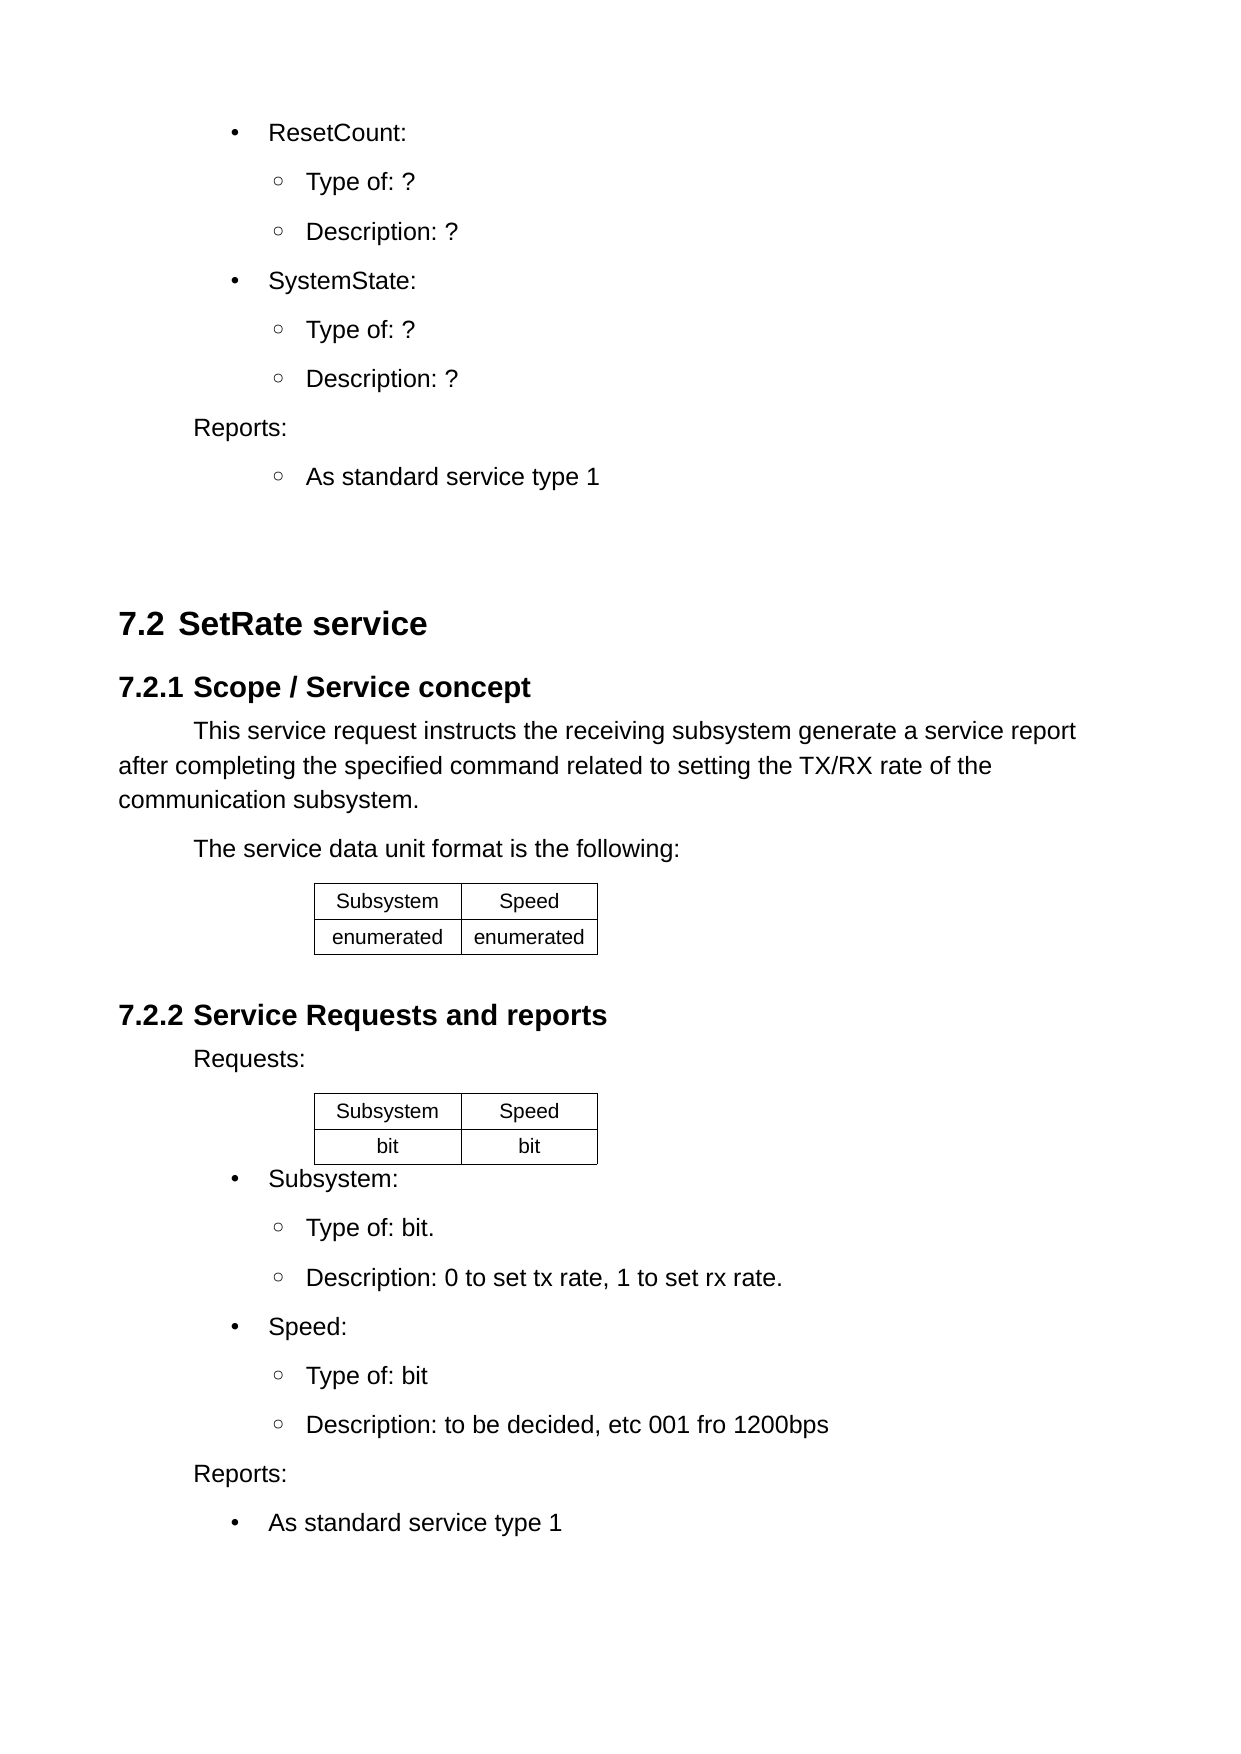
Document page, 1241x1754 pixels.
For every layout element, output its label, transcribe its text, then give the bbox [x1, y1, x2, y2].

list Type of: ? [268, 167, 1122, 196]
subtitle 7.2 SetRate service [118, 604, 1122, 643]
table_cell enumerated [462, 920, 597, 954]
text This service request instructs the receiving subsystem generate a service report after completing the specified command related to setting the TX/RX rate of the communication subsystem. [118, 716, 1122, 814]
table_cell bit [462, 1130, 597, 1164]
table_header Speed [462, 1094, 597, 1128]
list Type of: bit [268, 1361, 1122, 1390]
text The service data unit format is the following: [118, 834, 1122, 863]
text Requests: [118, 1044, 1122, 1073]
list Description: ? [268, 364, 1122, 393]
list Speed: [231, 1312, 1122, 1341]
text Reports: [118, 413, 1122, 442]
table_header Speed [462, 884, 597, 919]
list SystemState: [231, 266, 1122, 294]
table_cell enumerated [315, 920, 461, 954]
table_header Subsystem [315, 884, 461, 919]
list Type of: ? [268, 315, 1122, 344]
list Type of: bit. [268, 1213, 1122, 1242]
list Description: 0 to set tx rate, 1 to set rx rate. [268, 1262, 1122, 1291]
subtitle 7.2.1 Scope / Service concept [118, 670, 1122, 704]
subtitle 7.2.2 Service Requests and reports [118, 998, 1122, 1031]
list Description: ? [268, 216, 1122, 245]
list Subsystem: [231, 1164, 1122, 1193]
table_header Subsystem [315, 1094, 461, 1128]
subtitle As standard service type 1 [268, 462, 1122, 491]
text Reports: [118, 1459, 1122, 1488]
list Description: to be decided, etc 001 fro 1200bps [268, 1410, 1122, 1439]
table_cell bit [315, 1130, 461, 1164]
list ResetCount: [231, 118, 1122, 147]
list As standard service type 1 [231, 1508, 1122, 1537]
